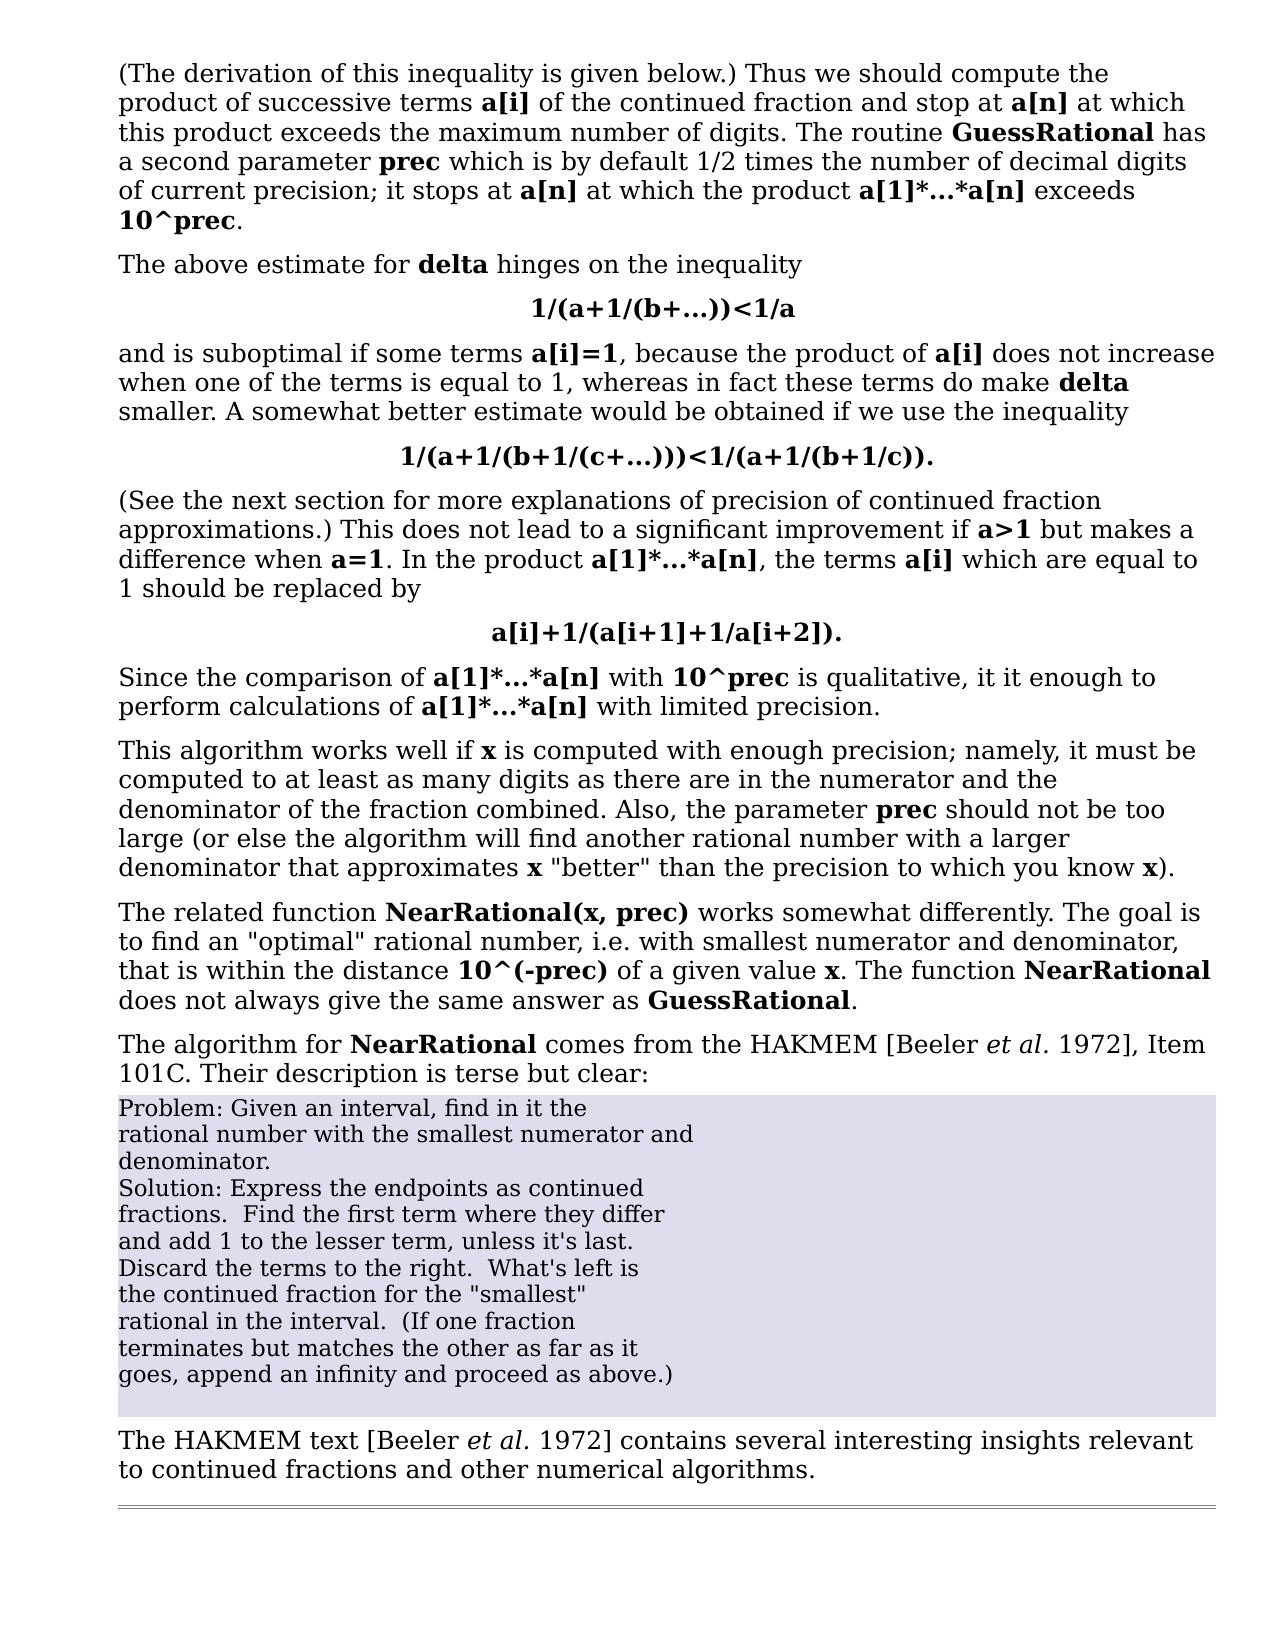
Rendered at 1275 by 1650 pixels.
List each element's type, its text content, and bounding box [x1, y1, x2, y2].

text and is suboptimal if some terms a[i]=1, because the product of a[i] does not increase when one of the terms is equal to 1, whereas in fact these terms do make delta smaller. A somewhat better estimate would be obtained if we use the inequality [118, 339, 1216, 427]
text 1/(a+1/(b+1/(c+...)))<1/(a+1/(b+1/c)). [118, 442, 1216, 471]
text This algorithm works well if x is computed with enough precision; namely, it must be computed to at least as many digits as there are in the numerator and the denominator of the fraction combined. Also, the parameter prec should not be too large (or else the algorithm will find another rational number with a larger denominator that approximates x "better" than the precision to which you know x). [118, 736, 1216, 883]
text The algorithm for NearRational comes from the HAKMEM [Beeler et al. 1972], Item 101C. Their description is terse but clear: [118, 1030, 1216, 1089]
text The related function NearRational(x, prec) works somewhat differently. The goal is to find an "optimal" rational number, i.e. with smallest numerator and denominator, that is within the distance 10^(-prec) of a given value x. The function NearRational does not always give the same answer as GuessRational. [118, 898, 1216, 1015]
text 1/(a+1/(b+...))<1/a [118, 294, 1216, 324]
text The above estimate for delta hinges on the inequality [118, 250, 1216, 279]
text The HAKMEM text [Beeler et al. 1972] contains several interesting insights relevant to continued fractions and other numerical algorithms. [118, 1426, 1216, 1485]
text a[i]+1/(a[i+1]+1/a[i+2]). [118, 618, 1216, 648]
table_header Problem: Given an interval, find in it the rational number with the smallest numerator and denominator. Solution: Express the endpoints as continued fractions. Find the first term where they differ and add 1 to the lesser term, unless it's last. Discard the terms to the right. What's left is the continued fraction for the "smallest" rational in the interval. (If one fraction terminates but matches the other as far as it goes, append an infinity and proceed as above.) [118, 1095, 1216, 1417]
text (See the next section for more explanations of precision of continued fraction approximations.) This does not lead to a significant improvement if a>1 but makes a difference when a=1. In the product a[1]*...*a[n], the terms a[i] which are equal to 1 should be replaced by [118, 486, 1216, 603]
text (The derivation of this inequality is given below.) Thus we should compute the product of successive terms a[i] of the continued fraction and stop at a[n] at which this product exceeds the maximum number of digits. The routine GuessRational has a second parameter prec which is by default 1/2 times the number of decimal digits of current precision; it stops at a[n] at which the product a[1]*...*a[n] exceeds 10^prec. [118, 59, 1216, 235]
text Since the comparison of a[1]*...*a[n] with 10^prec is qualitative, it it enough to perform calculations of a[1]*...*a[n] with limited precision. [118, 663, 1216, 721]
